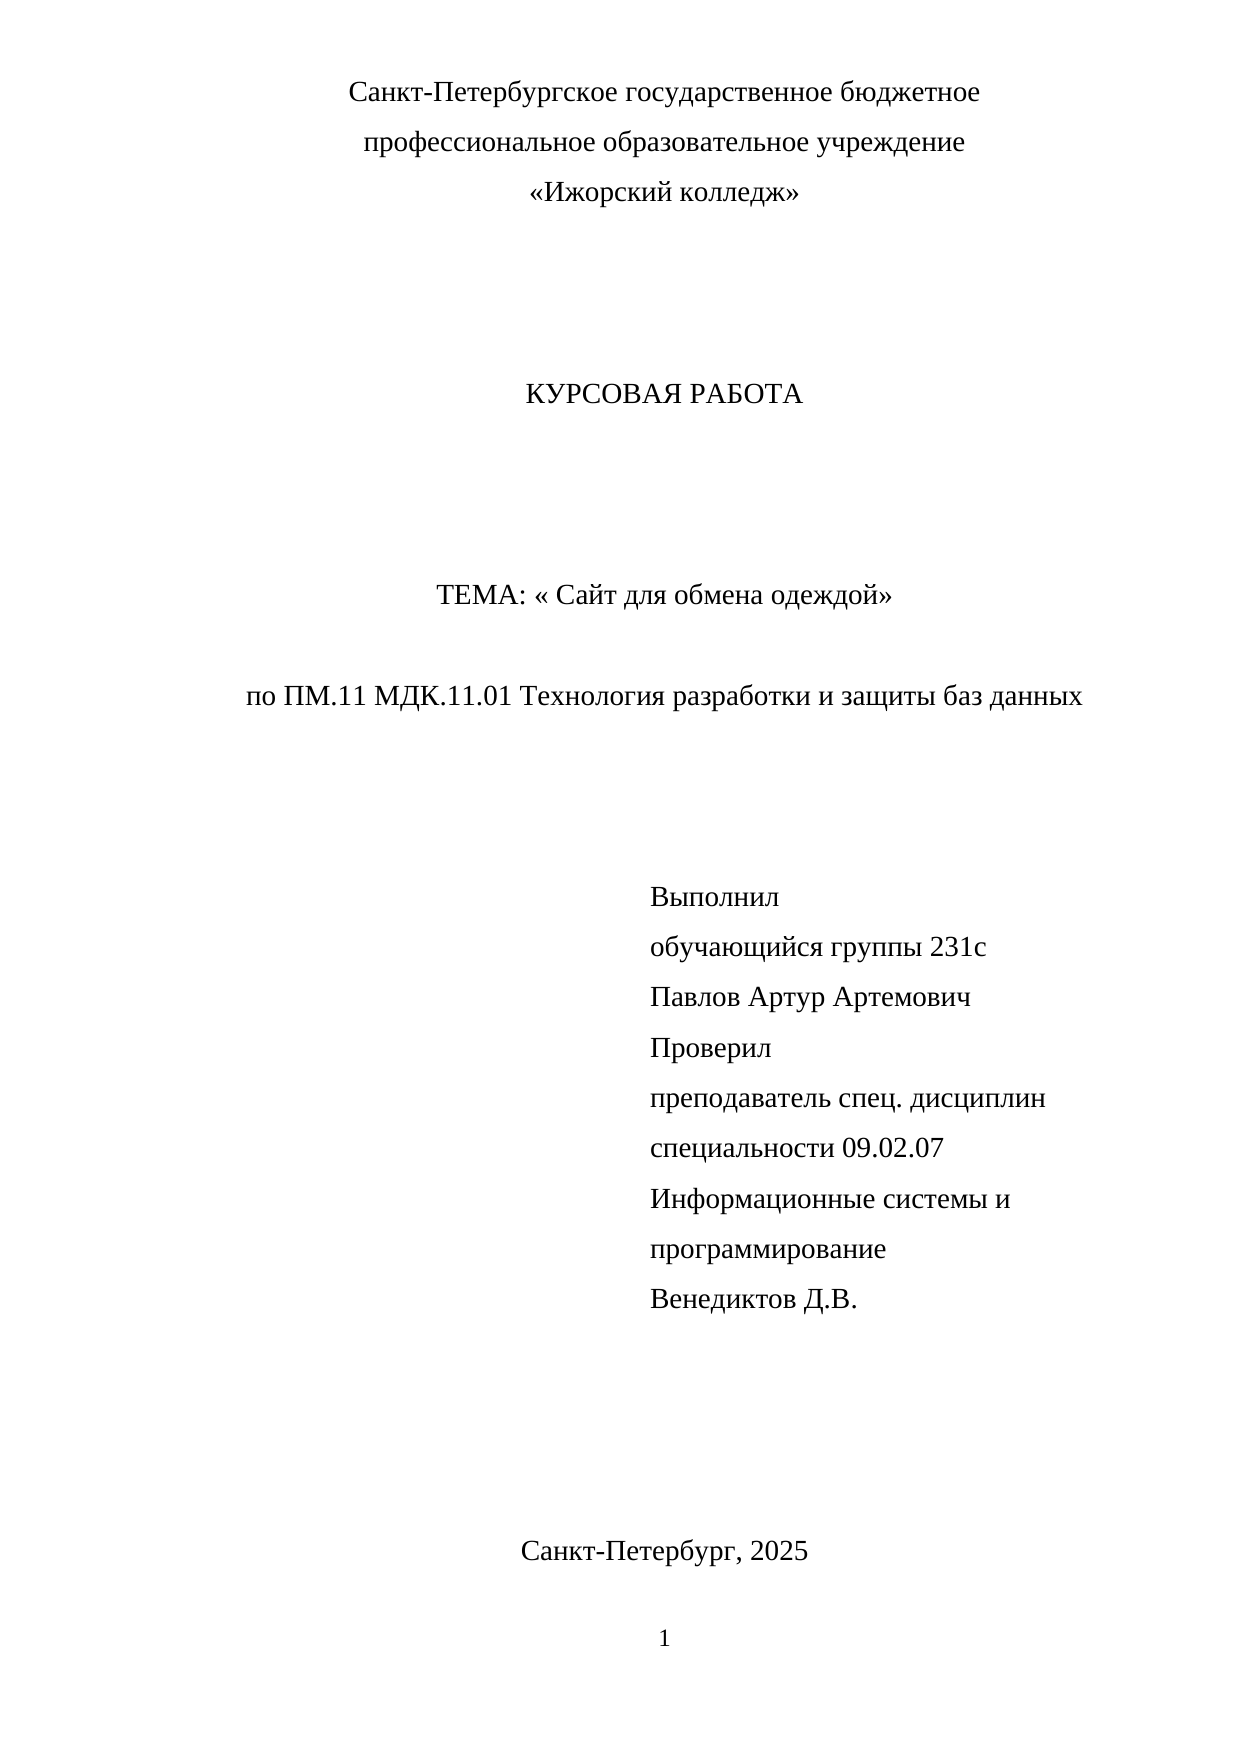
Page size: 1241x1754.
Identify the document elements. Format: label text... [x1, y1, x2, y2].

text Санкт-Петербург, 2025 [177, 1533, 1152, 1566]
text обучающийся группы 231с [650, 929, 1152, 963]
text Проверил [650, 1030, 1152, 1063]
text Санкт-Петербургское государственное бюджетное [177, 74, 1152, 107]
text «Ижорский колледж» [177, 174, 1152, 208]
text ТЕМА: « Сайт для обмена одеждой» [177, 577, 1152, 611]
text Павлов Артур Артемович [650, 979, 1152, 1013]
text преподаватель спец. дисциплин [650, 1080, 1152, 1114]
text профессиональное образовательное учреждение [177, 124, 1152, 158]
text по ПМ.11 МДК.11.01 Технология разработки и защиты баз данных [177, 678, 1152, 711]
text Информационные системы и программирование [650, 1181, 1152, 1264]
text специальности 09.02.07 [650, 1130, 1152, 1164]
text Выполнил [650, 879, 1152, 912]
text Венедиктов Д.В. [650, 1281, 1152, 1315]
text КУРСОВАЯ РАБОТА [177, 376, 1152, 409]
